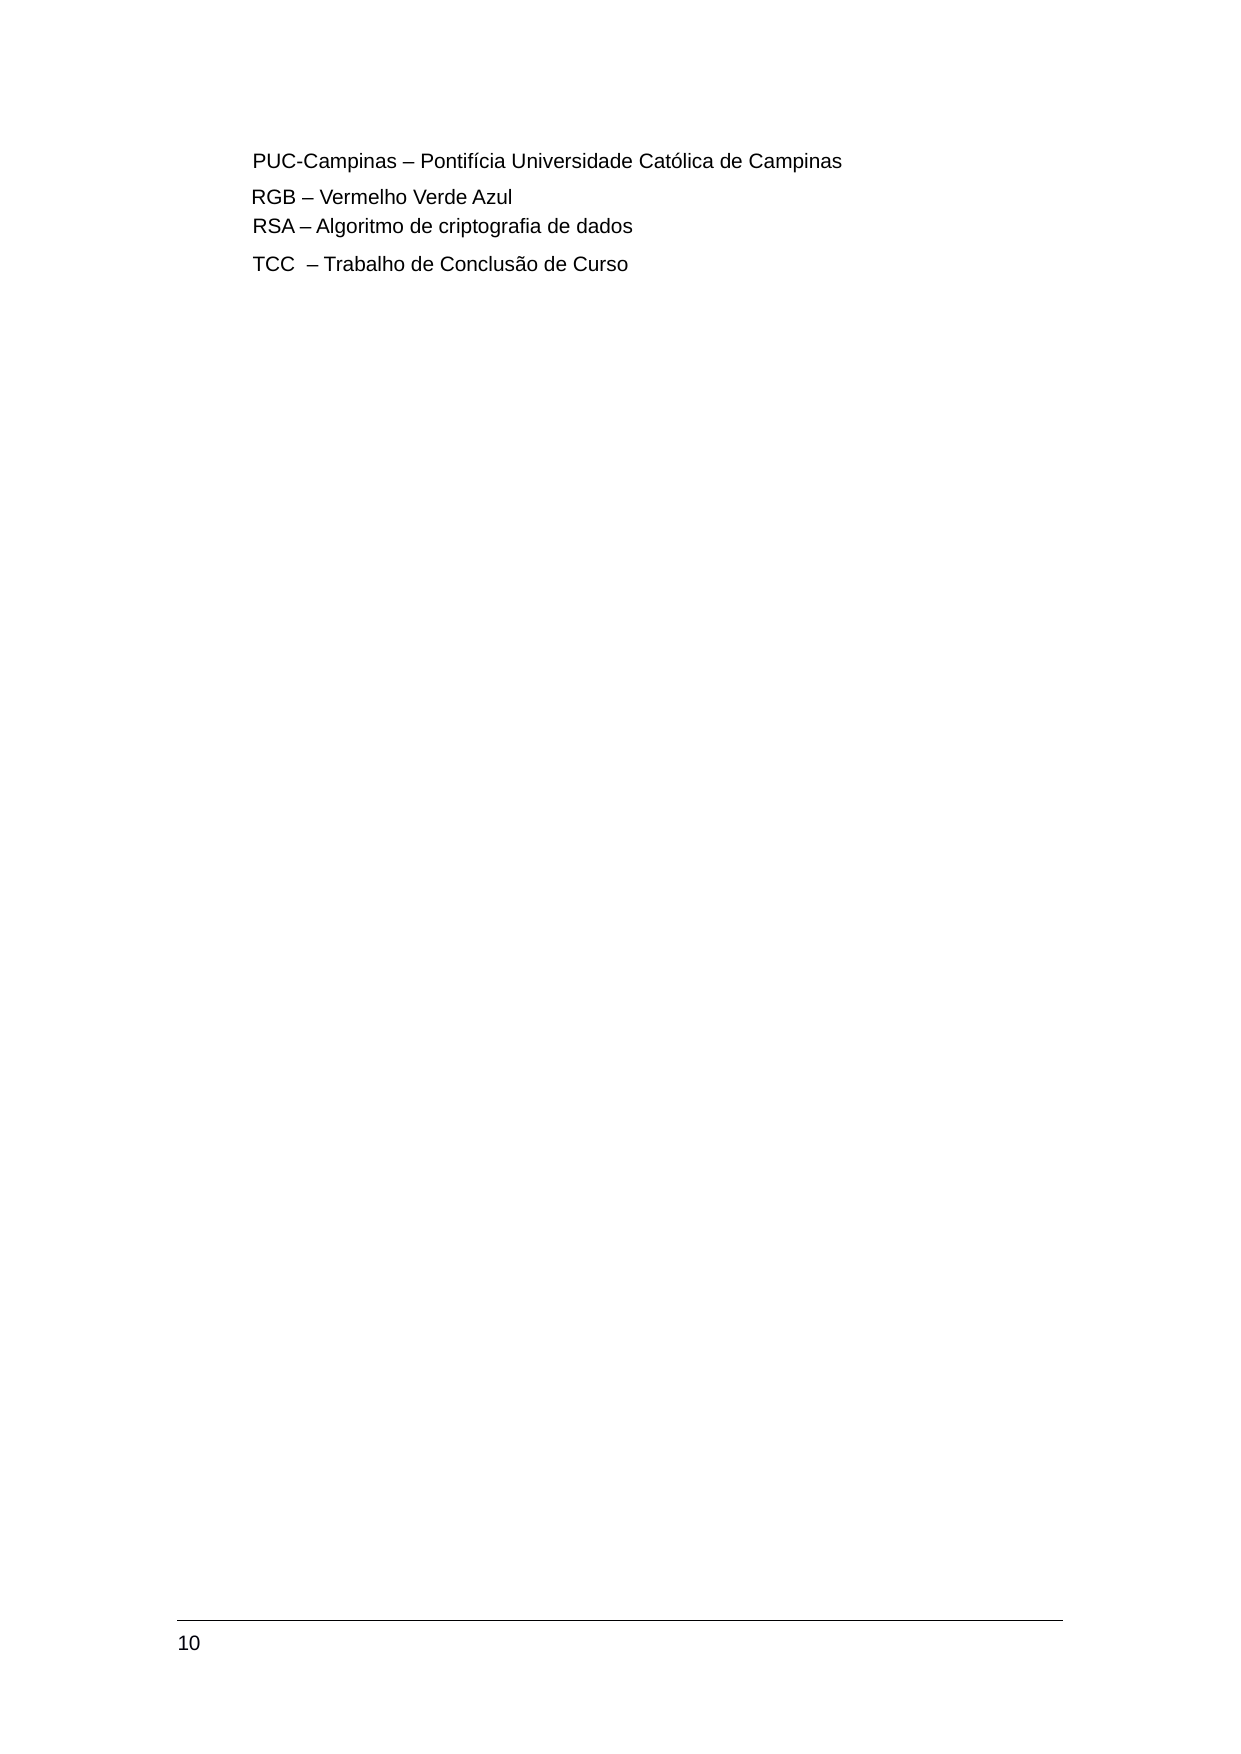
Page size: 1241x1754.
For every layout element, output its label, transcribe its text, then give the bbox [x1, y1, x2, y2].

text TCC – Trabalho de Conclusão de Curso [252, 251, 1063, 276]
text RGB – Vermelho Verde Azul [177, 185, 1063, 209]
text RSA – Algoritmo de criptografia de dados [252, 213, 1063, 238]
text PUC-Campinas – Pontifícia Universidade Católica de Campinas [252, 148, 1063, 173]
